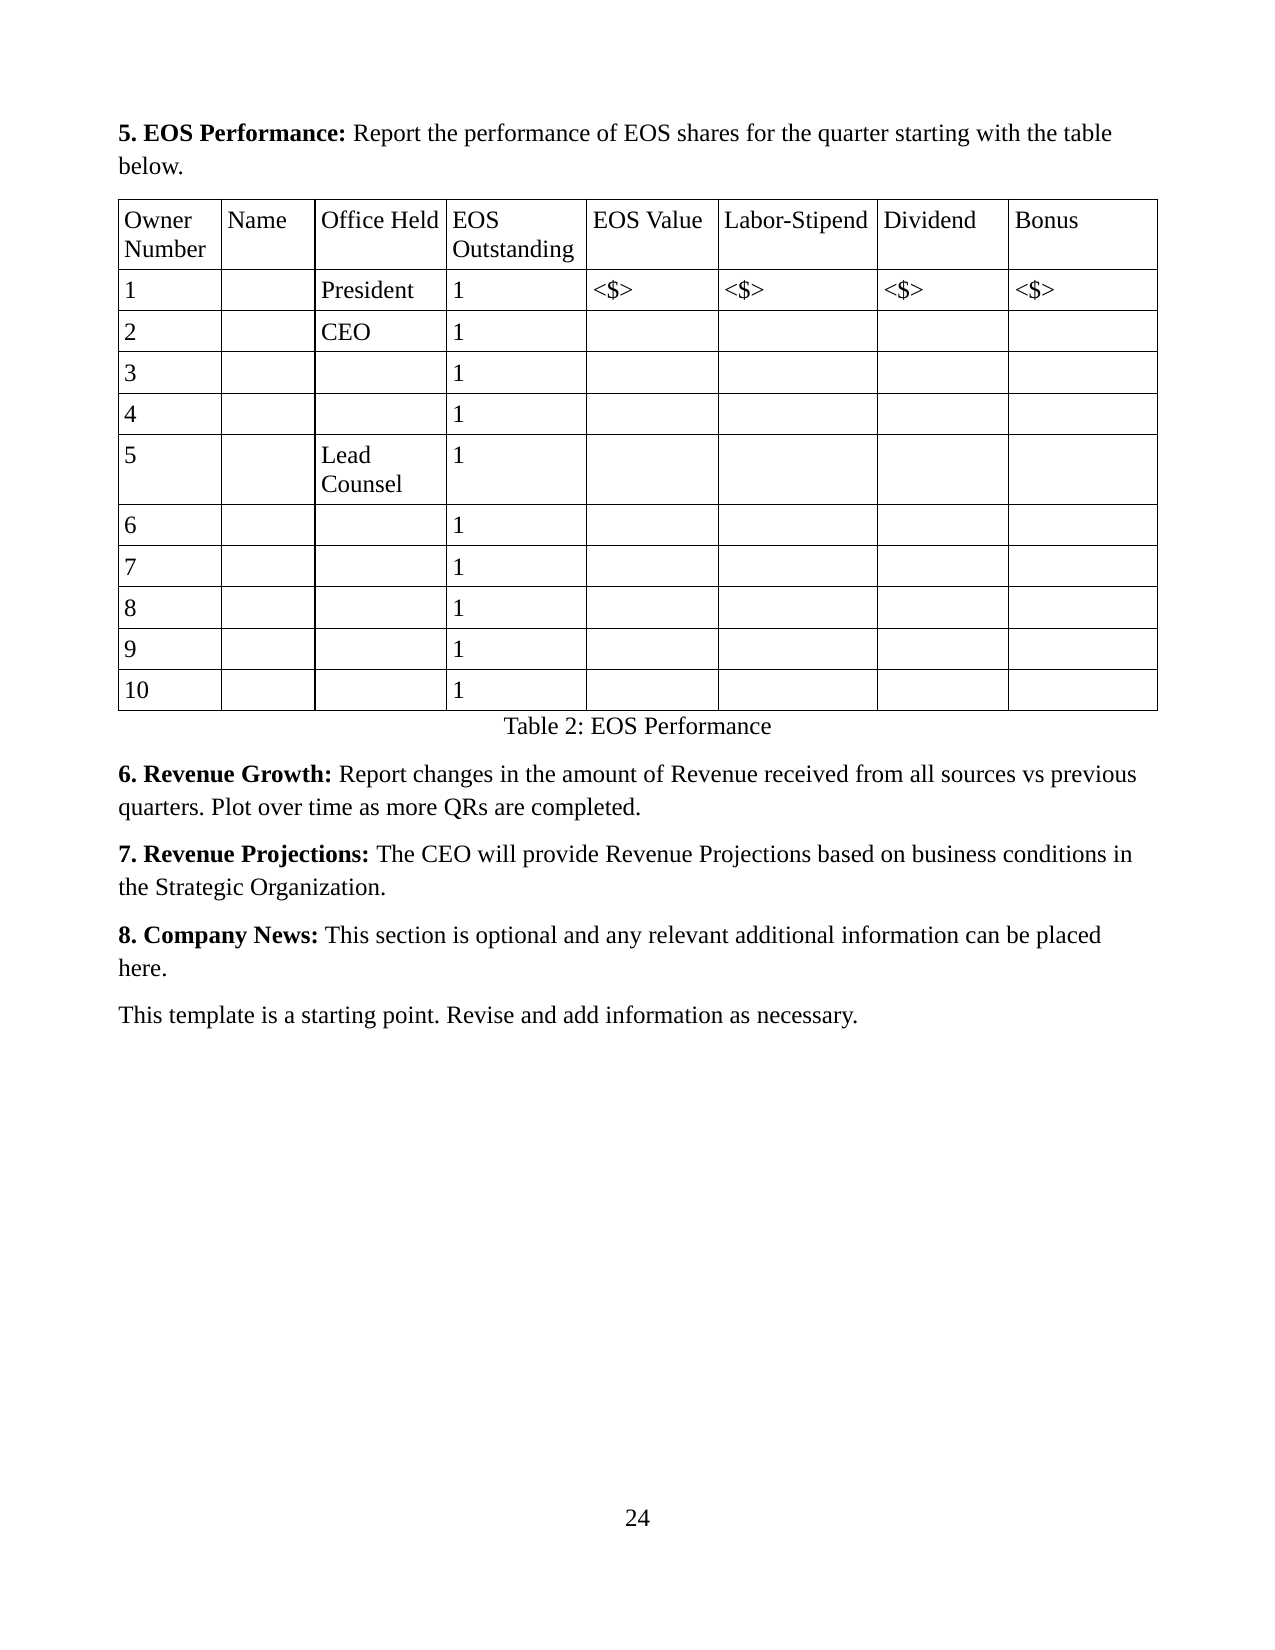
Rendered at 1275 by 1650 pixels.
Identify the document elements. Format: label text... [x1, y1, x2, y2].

table_cell [222, 311, 314, 351]
table_cell 2 [119, 311, 221, 351]
table_cell Lead Counsel [316, 435, 446, 504]
table_cell [316, 546, 446, 586]
table_cell [316, 505, 446, 545]
table_cell [222, 435, 314, 504]
table_cell [719, 587, 877, 627]
table_cell 1 [447, 629, 586, 669]
table_cell [587, 311, 718, 351]
table_cell [878, 435, 1008, 504]
table_cell 4 [119, 394, 221, 434]
table_cell [878, 394, 1008, 434]
table_cell [587, 546, 718, 586]
table_cell [719, 394, 877, 434]
table_cell [222, 629, 314, 669]
table_cell [878, 505, 1008, 545]
table_cell <$> [878, 270, 1008, 310]
table_cell 1 [447, 311, 586, 351]
table_cell 6 [119, 505, 221, 545]
text 7. Revenue Projections: The CEO will provide Revenue Projections based on business conditions in the Strategic Organization. [118, 839, 1157, 901]
table_cell [719, 505, 877, 545]
table_cell [878, 352, 1008, 392]
table_cell [1009, 394, 1157, 434]
table_cell CEO [316, 311, 446, 351]
table_cell [316, 352, 446, 392]
table_cell [878, 670, 1008, 710]
table_cell [316, 587, 446, 627]
table_cell 10 [119, 670, 221, 710]
table_cell 1 [447, 394, 586, 434]
table_cell 1 [447, 352, 586, 392]
table_cell [587, 505, 718, 545]
table_cell [222, 394, 314, 434]
table_cell [719, 670, 877, 710]
table_cell [878, 587, 1008, 627]
table_cell [878, 311, 1008, 351]
text 6. Revenue Growth: Report changes in the amount of Revenue received from all sources vs previous quarters. Plot over time as more QRs are completed. [118, 759, 1157, 820]
table_cell [719, 546, 877, 586]
table_cell [1009, 505, 1157, 545]
table_cell [316, 629, 446, 669]
table_cell [1009, 352, 1157, 392]
table_cell 1 [119, 270, 221, 310]
table_cell 1 [447, 587, 586, 627]
text Table 2: EOS Performance [118, 711, 1157, 740]
table_cell [316, 394, 446, 434]
table_header EOS Outstanding [447, 200, 586, 269]
table_cell [878, 629, 1008, 669]
table_cell 3 [119, 352, 221, 392]
text 5. EOS Performance: Report the performance of EOS shares for the quarter starting with the table below. [118, 118, 1157, 180]
table_cell [587, 670, 718, 710]
text 8. Company News: This section is optional and any relevant additional information can be placed here. [118, 920, 1157, 982]
table_cell [1009, 311, 1157, 351]
table_cell [316, 670, 446, 710]
table_cell [878, 546, 1008, 586]
table_cell [1009, 629, 1157, 669]
table_cell [587, 352, 718, 392]
table_cell [1009, 587, 1157, 627]
table_header Labor-Stipend [719, 200, 877, 269]
table_cell [222, 546, 314, 586]
table_cell <$> [1009, 270, 1157, 310]
table_cell 5 [119, 435, 221, 504]
table_cell 1 [447, 270, 586, 310]
table_header Bonus [1009, 200, 1157, 269]
table_cell [222, 270, 314, 310]
table_cell <$> [587, 270, 718, 310]
table_cell [719, 311, 877, 351]
table_cell 8 [119, 587, 221, 627]
table_header Office Held [316, 200, 446, 269]
table_cell [222, 352, 314, 392]
table_cell [587, 629, 718, 669]
table_header Name [222, 200, 314, 269]
table_header Owner Number [119, 200, 221, 269]
table_cell [719, 352, 877, 392]
table_cell [222, 505, 314, 545]
table_cell President [316, 270, 446, 310]
table_cell 1 [447, 546, 586, 586]
table_cell [222, 587, 314, 627]
table_cell 1 [447, 670, 586, 710]
table_cell [1009, 670, 1157, 710]
table_cell [222, 670, 314, 710]
table_header EOS Value [587, 200, 718, 269]
table_cell 9 [119, 629, 221, 669]
table_cell 1 [447, 435, 586, 504]
table_cell [1009, 546, 1157, 586]
table_cell 7 [119, 546, 221, 586]
table_cell [587, 435, 718, 504]
table_cell <$> [719, 270, 877, 310]
table_cell [1009, 435, 1157, 504]
table_cell [587, 394, 718, 434]
table_cell [719, 435, 877, 504]
table_header Dividend [878, 200, 1008, 269]
text This template is a starting point. Revise and add information as necessary. [118, 1001, 1157, 1029]
table_cell 1 [447, 505, 586, 545]
table_cell [719, 629, 877, 669]
table_cell [587, 587, 718, 627]
